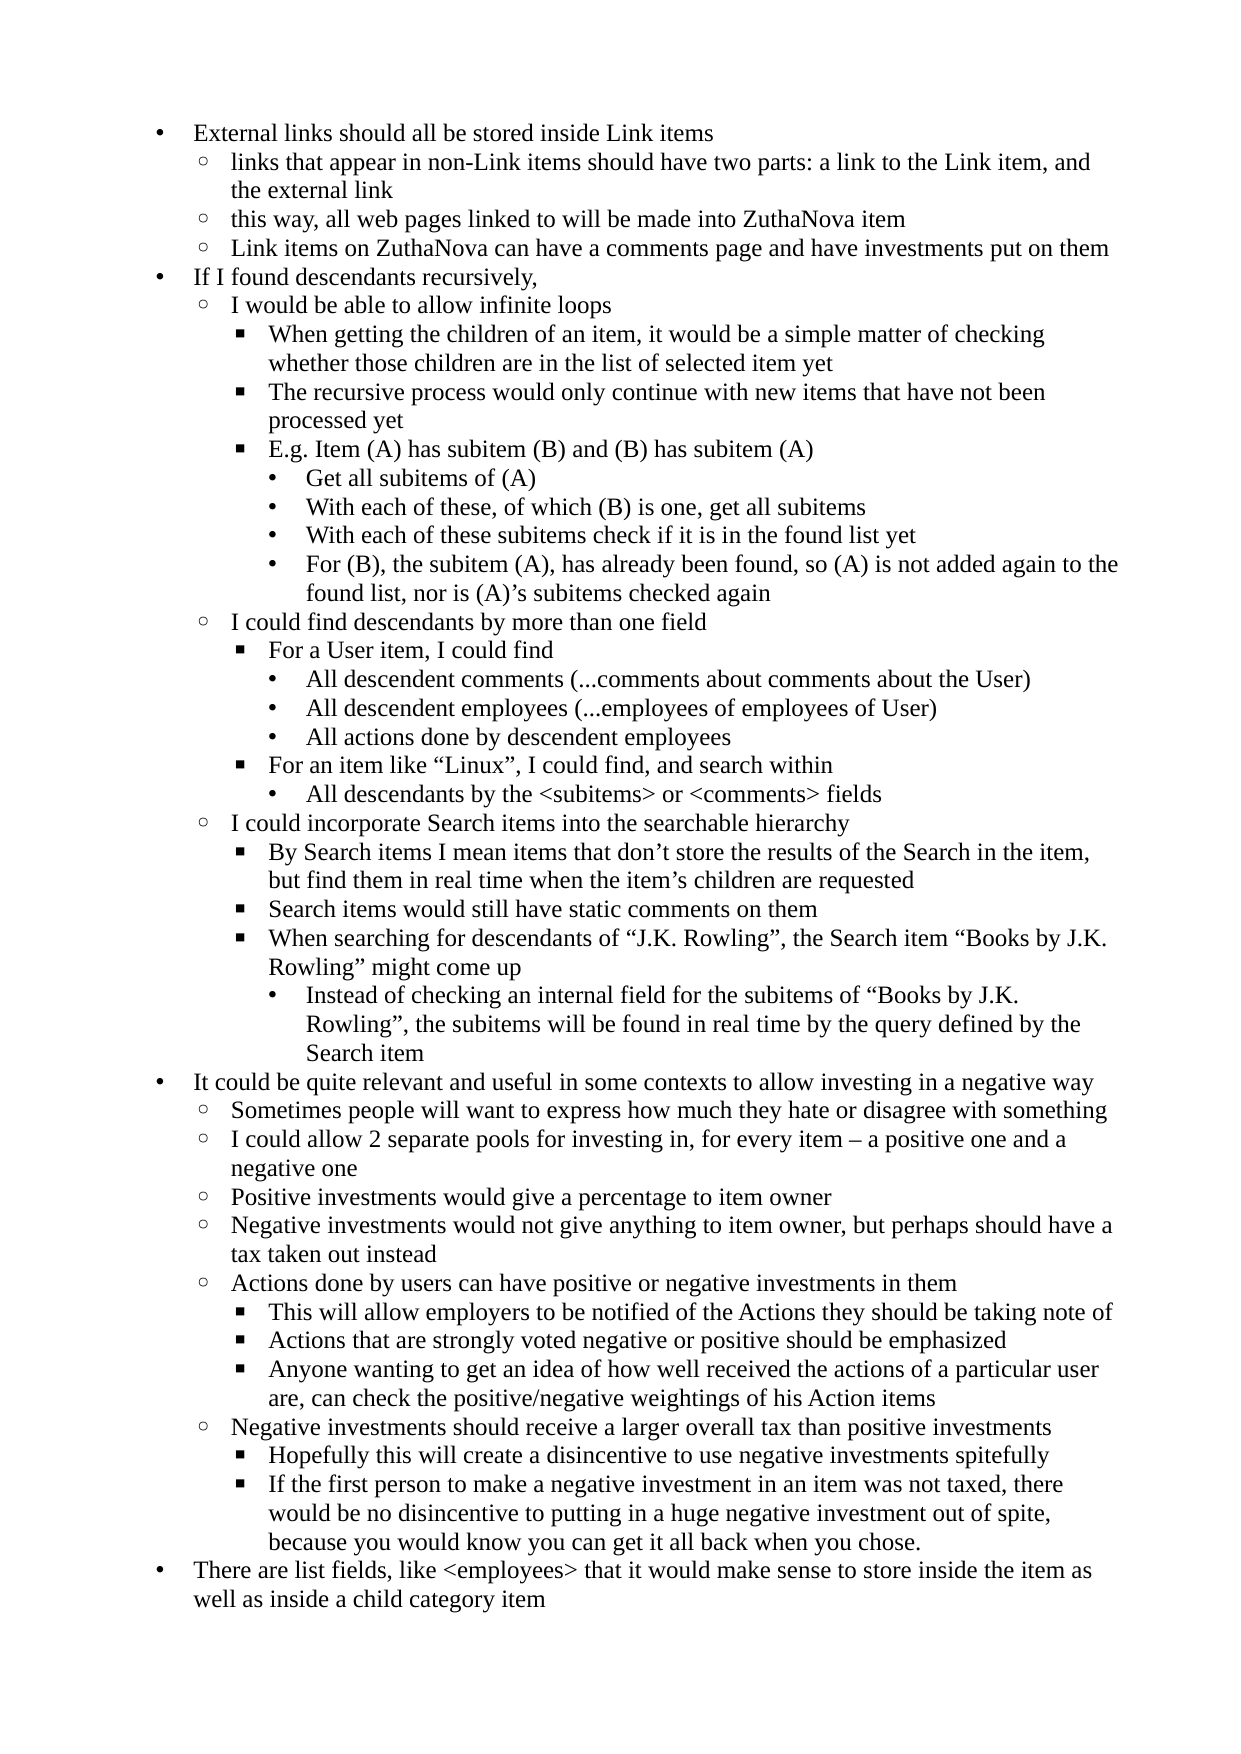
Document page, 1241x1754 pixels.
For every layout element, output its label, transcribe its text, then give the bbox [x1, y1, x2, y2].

list Link items on ZuthaNova can have a comments page and have investments put on them [193, 233, 1122, 262]
list When getting the children of an item, it would be a simple matter of checking whether those children are in the list of selected item yet [231, 319, 1122, 377]
list I could allow 2 separate pools for investing in, for every item – a positive one and a negative one [193, 1124, 1122, 1182]
list Negative investments would not give anything to item owner, but perhaps should have a tax taken out instead [193, 1211, 1122, 1268]
list It could be quite relevant and useful in some contexts to allow investing in a negative way [156, 1067, 1122, 1096]
list E.g. Item (A) has subitem (B) and (B) has subitem (A) [231, 434, 1122, 463]
list Search items would still have static comments on them [231, 894, 1122, 923]
list Instead of checking an internal field for the subitems of “Books by J.K. Rowling”, the subitems will be found in real time by the query defined by the Search item [268, 981, 1122, 1067]
list Positive investments would give a percentage to item owner [193, 1182, 1122, 1211]
list With each of these, of which (B) is one, get all subitems [268, 492, 1122, 521]
list If I found descendants recursively, [156, 262, 1122, 291]
list Anyone wanting to get an idea of how well received the actions of a particular user are, can check the positive/negative weightings of his Action items [231, 1354, 1122, 1412]
list For an item like “Linux”, I could find, and search within [231, 751, 1122, 779]
list The recursive process would only continue with new items that have not been processed yet [231, 377, 1122, 434]
list When searching for descendants of “J.K. Rowling”, the Search item “Books by J.K. Rowling” might come up [231, 923, 1122, 981]
list links that appear in non-Link items should have two parts: a link to the Link item, and the external link [193, 147, 1122, 204]
list Hopefully this will create a disincentive to use negative investments spitefully [231, 1441, 1122, 1469]
list I could find descendants by more than one field [193, 607, 1122, 636]
list this way, all web pages linked to will be made into ZuthaNova item [193, 204, 1122, 233]
list If the first person to make a negative investment in an item was not taxed, there would be no disincentive to putting in a huge negative investment out of spite, because you would know you can get it all back when you chose. [231, 1469, 1122, 1556]
list Actions done by users can have positive or negative investments in them [193, 1268, 1122, 1297]
list Actions that are strongly voted negative or positive should be emphasized [231, 1326, 1122, 1354]
list There are list fields, like <employees> that it would make sense to store inside the item as well as inside a child category item [156, 1556, 1122, 1613]
list All descendent employees (...employees of employees of User) [268, 693, 1122, 722]
list External links should all be stored inside Link items [156, 118, 1122, 147]
list All descendent comments (...comments about comments about the User) [268, 664, 1122, 693]
list Get all subitems of (A) [268, 463, 1122, 492]
list All actions done by descendent employees [268, 722, 1122, 751]
list I would be able to allow infinite loops [193, 291, 1122, 319]
list With each of these subitems check if it is in the found list yet [268, 521, 1122, 549]
list I could incorporate Search items into the searchable hierarchy [193, 808, 1122, 837]
list For (B), the subitem (A), has already been found, so (A) is not added again to the found list, nor is (A)’s subitems checked again [268, 549, 1122, 607]
list By Search items I mean items that don’t store the results of the Search in the item, but find them in real time when the item’s children are requested [231, 837, 1122, 894]
list For a User item, I could find [231, 636, 1122, 664]
list Sometimes people will want to express how much they hate or disagree with something [193, 1096, 1122, 1124]
list Negative investments should receive a larger overall tax than positive investments [193, 1412, 1122, 1441]
list All descendants by the <subitems> or <comments> fields [268, 779, 1122, 808]
list This will allow employers to be notified of the Actions they should be taking note of [231, 1297, 1122, 1326]
